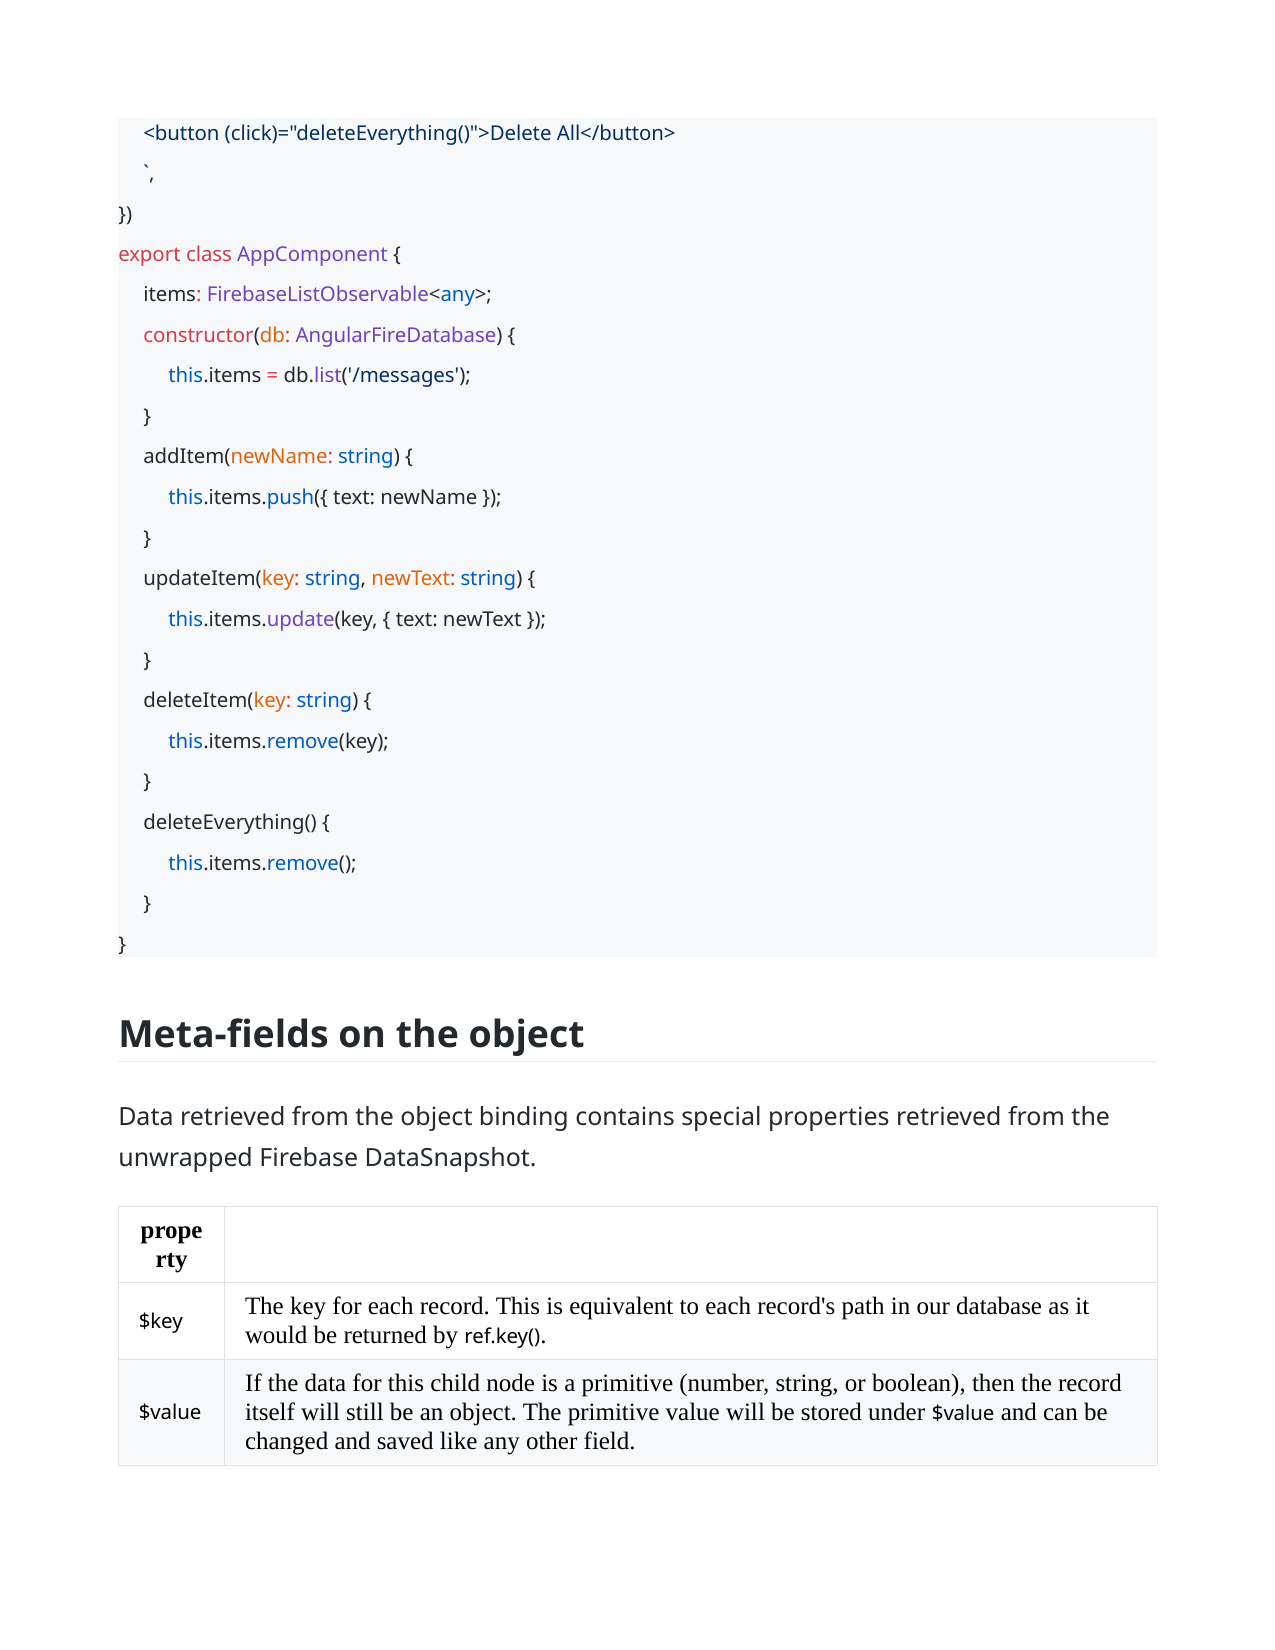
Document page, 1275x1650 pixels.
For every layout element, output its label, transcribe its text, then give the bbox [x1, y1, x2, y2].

text Data retrieved from the object binding contains special properties retrieved from the unwrapped Firebase DataSnapshot. [118, 1099, 1157, 1174]
text this.items = db.list('/messages'); [118, 361, 1157, 389]
text export class AppComponent { [118, 239, 1157, 267]
table_header [225, 1207, 1157, 1282]
text } [118, 401, 1157, 429]
text this.items.update(key, { text: newText }); [118, 604, 1157, 633]
text } [118, 523, 1157, 551]
text this.items.push({ text: newName }); [118, 483, 1157, 511]
text this.items.remove(); [118, 848, 1157, 876]
table_header property [119, 1207, 224, 1282]
text } [118, 929, 1157, 957]
text constructor(db: AngularFireDatabase) { [118, 320, 1157, 348]
text items: FirebaseListObservable<any>; [118, 279, 1157, 308]
table_cell $key [119, 1283, 224, 1359]
table_cell $value [119, 1360, 224, 1464]
table_cell The key for each record. This is equivalent to each record's path in our database as it would be returned by ref.key(). [225, 1283, 1157, 1359]
text updateItem(key: string, newText: string) { [118, 564, 1157, 592]
text deleteItem(key: string) { [118, 686, 1157, 714]
text `, [118, 159, 1157, 187]
text } [118, 767, 1157, 795]
text this.items.remove(key); [118, 726, 1157, 754]
text <button (click)="deleteEverything()">Delete All</button> [118, 118, 1157, 146]
text } [118, 889, 1157, 917]
text }) [118, 199, 1157, 227]
subtitle Meta-fields on the object [118, 1007, 1157, 1061]
text } [118, 645, 1157, 673]
text deleteEverything() { [118, 808, 1157, 836]
text addItem(newName: string) { [118, 442, 1157, 470]
table_cell If the data for this child node is a primitive (number, string, or boolean), then the record itself will still be an object. The primitive value will be stored under $value and can be changed and saved like any other field. [225, 1360, 1157, 1464]
